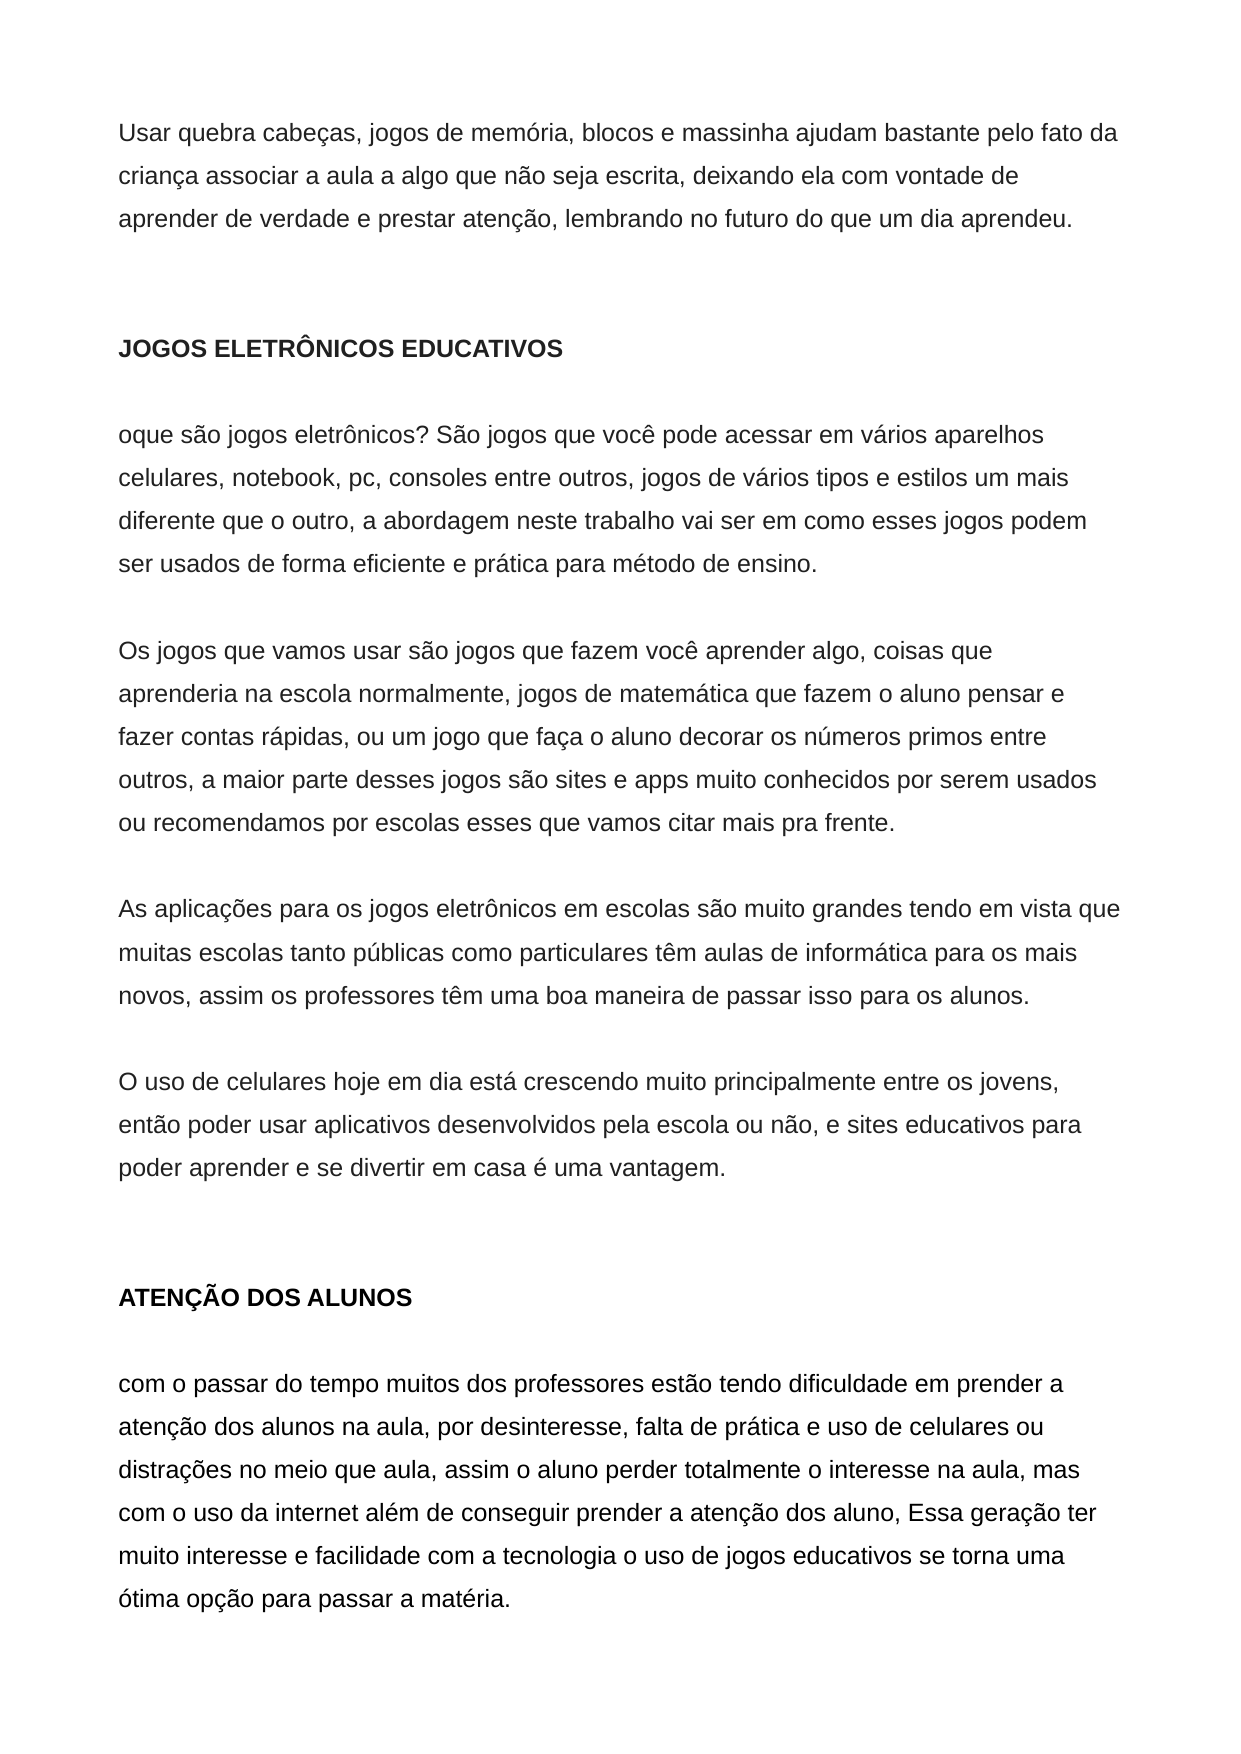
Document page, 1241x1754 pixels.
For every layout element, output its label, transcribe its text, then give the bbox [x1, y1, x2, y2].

text Usar quebra cabeças, jogos de memória, blocos e massinha ajudam bastante pelo fato da criança associar a aula a algo que não seja escrita, deixando ela com vontade de aprender de verdade e prestar atenção, lembrando no futuro do que um dia aprendeu. JOGOS ELETRÔNICOS EDUCATIVOS oque são jogos eletrônicos? São jogos que você pode acessar em vários aparelhos celulares, notebook, pc, consoles entre outros, jogos de vários tipos e estilos um mais diferente que o outro, a abordagem neste trabalho vai ser em como esses jogos podem ser usados de forma eficiente e prática para método de ensino. Os jogos que vamos usar são jogos que fazem você aprender algo, coisas que aprenderia na escola normalmente, jogos de matemática que fazem o aluno pensar e fazer contas rápidas, ou um jogo que faça o aluno decorar os números primos entre outros, a maior parte desses jogos são sites e apps muito conhecidos por serem usados ou recomendamos por escolas esses que vamos citar mais pra frente. As aplicações para os jogos eletrônicos em escolas são muito grandes tendo em vista que muitas escolas tanto públicas como particulares têm aulas de informática para os mais novos, assim os professores têm uma boa maneira de passar isso para os alunos. O uso de celulares hoje em dia está crescendo muito principalmente entre os jovens, então poder usar aplicativos desenvolvidos pela escola ou não, e sites educativos para poder aprender e se divertir em casa é uma vantagem. ATENÇÃO DOS ALUNOS com o passar do tempo muitos dos professores estão tendo dificuldade em prender a atenção dos alunos na aula, por desinteresse, falta de prática e uso de celulares ou distrações no meio que aula, assim o aluno perder totalmente o interesse na aula, mas com o uso da internet além de conseguir prender a atenção dos aluno, Essa geração ter muito interesse e facilidade com a tecnologia o uso de jogos educativos se torna uma ótima opção para passar a matéria. [118, 118, 1122, 1613]
